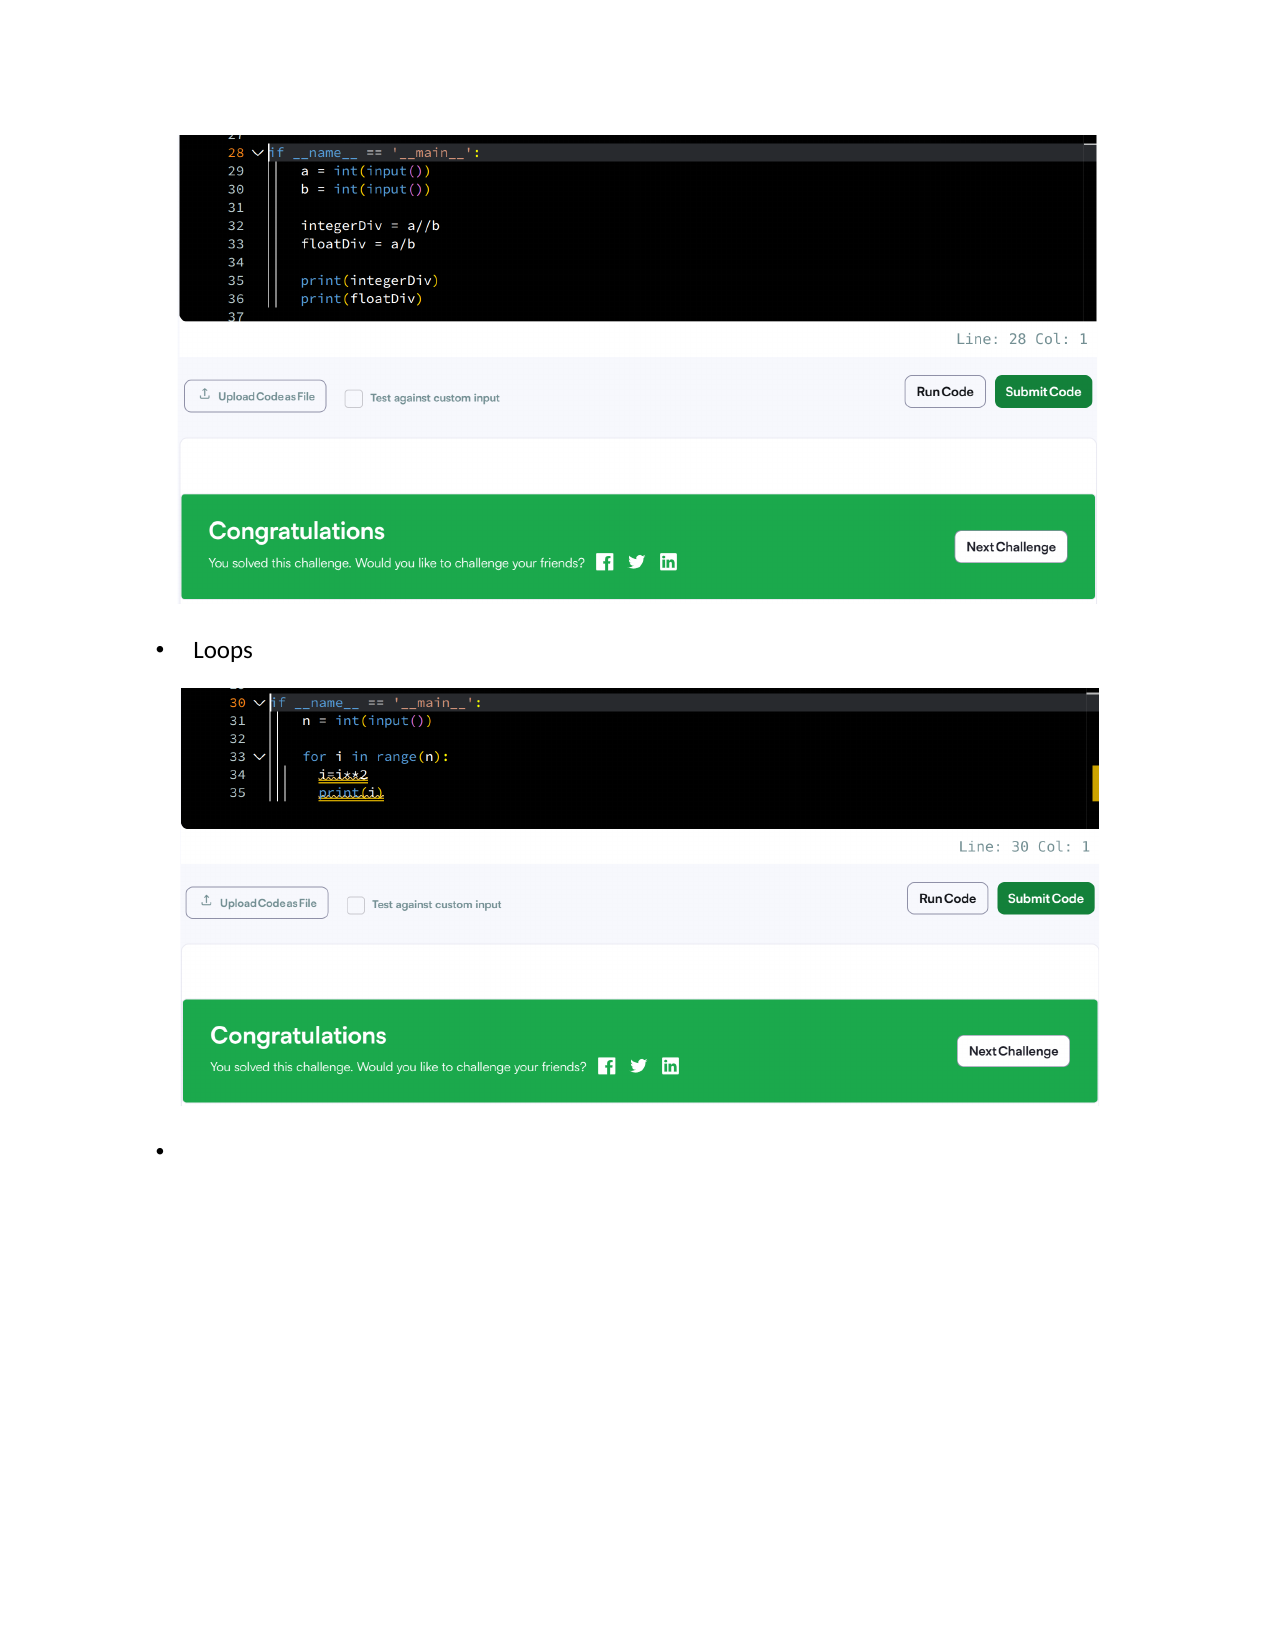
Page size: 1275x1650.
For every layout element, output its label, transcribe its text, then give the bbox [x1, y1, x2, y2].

picture [180, 688, 1100, 1106]
picture [177, 135, 1098, 604]
list Loops [156, 634, 1157, 664]
